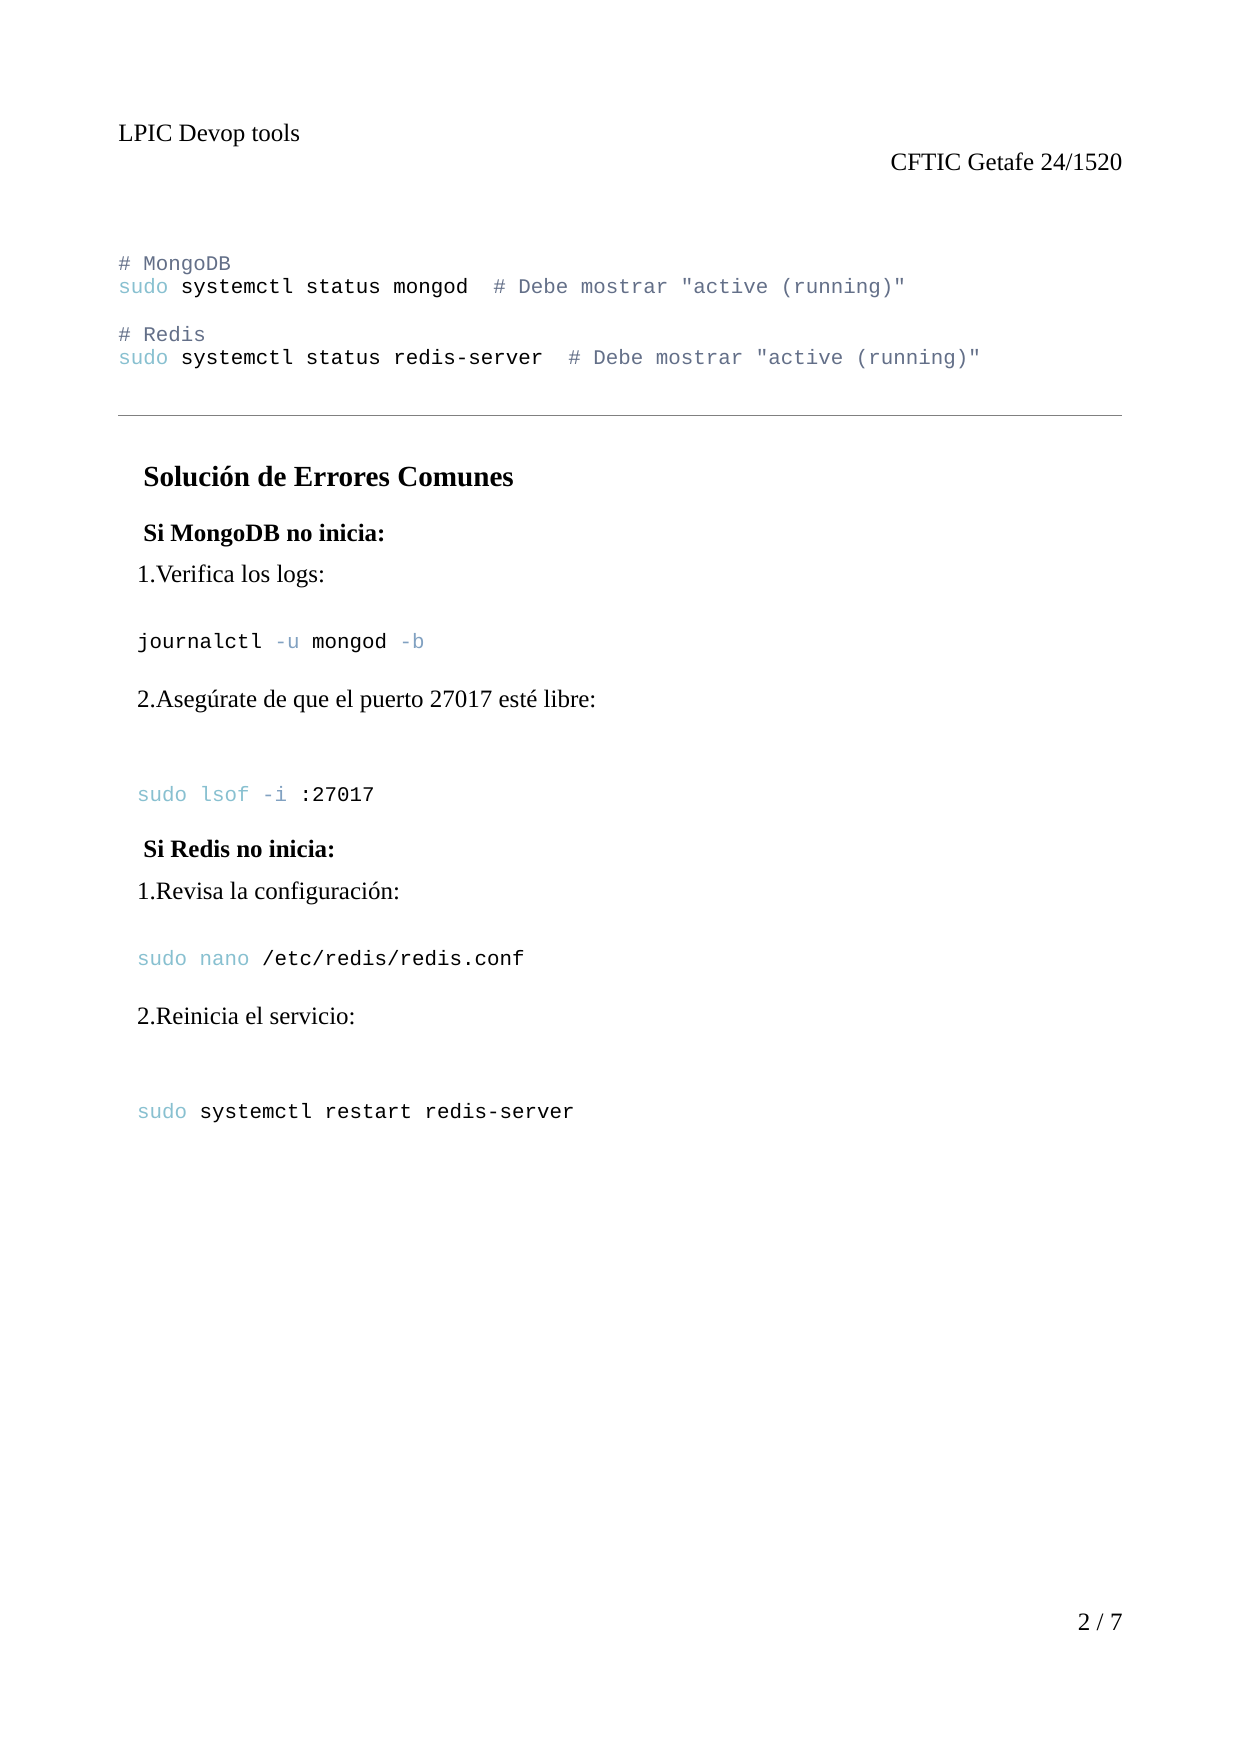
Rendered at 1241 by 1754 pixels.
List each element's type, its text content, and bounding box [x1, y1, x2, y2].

list Asegúrate de que el puerto 27017 esté libre: [118, 684, 1122, 713]
list journalctl -u mongod -b [118, 631, 1122, 655]
list Reinicia el servicio: [118, 1001, 1122, 1030]
list Revisa la configuración: [118, 876, 1122, 904]
list sudo nano /etc/redis/redis.conf [118, 948, 1122, 972]
text # MongoDB [118, 253, 1122, 276]
list Verifica los logs: [118, 559, 1122, 588]
subtitle Solución de Errores Comunes [143, 459, 1122, 493]
text sudo systemctl status mongod # Debe mostrar "active (running)" [118, 276, 1122, 300]
list sudo systemctl restart redis-server [118, 1101, 1122, 1124]
subtitle Si MongoDB no inicia: [143, 518, 1122, 547]
subtitle Si Redis no inicia: [143, 834, 1122, 863]
list sudo lsof -i :27017 [118, 784, 1122, 807]
text sudo systemctl status redis-server # Debe mostrar "active (running)" [118, 347, 1122, 371]
text # Redis [118, 324, 1122, 347]
